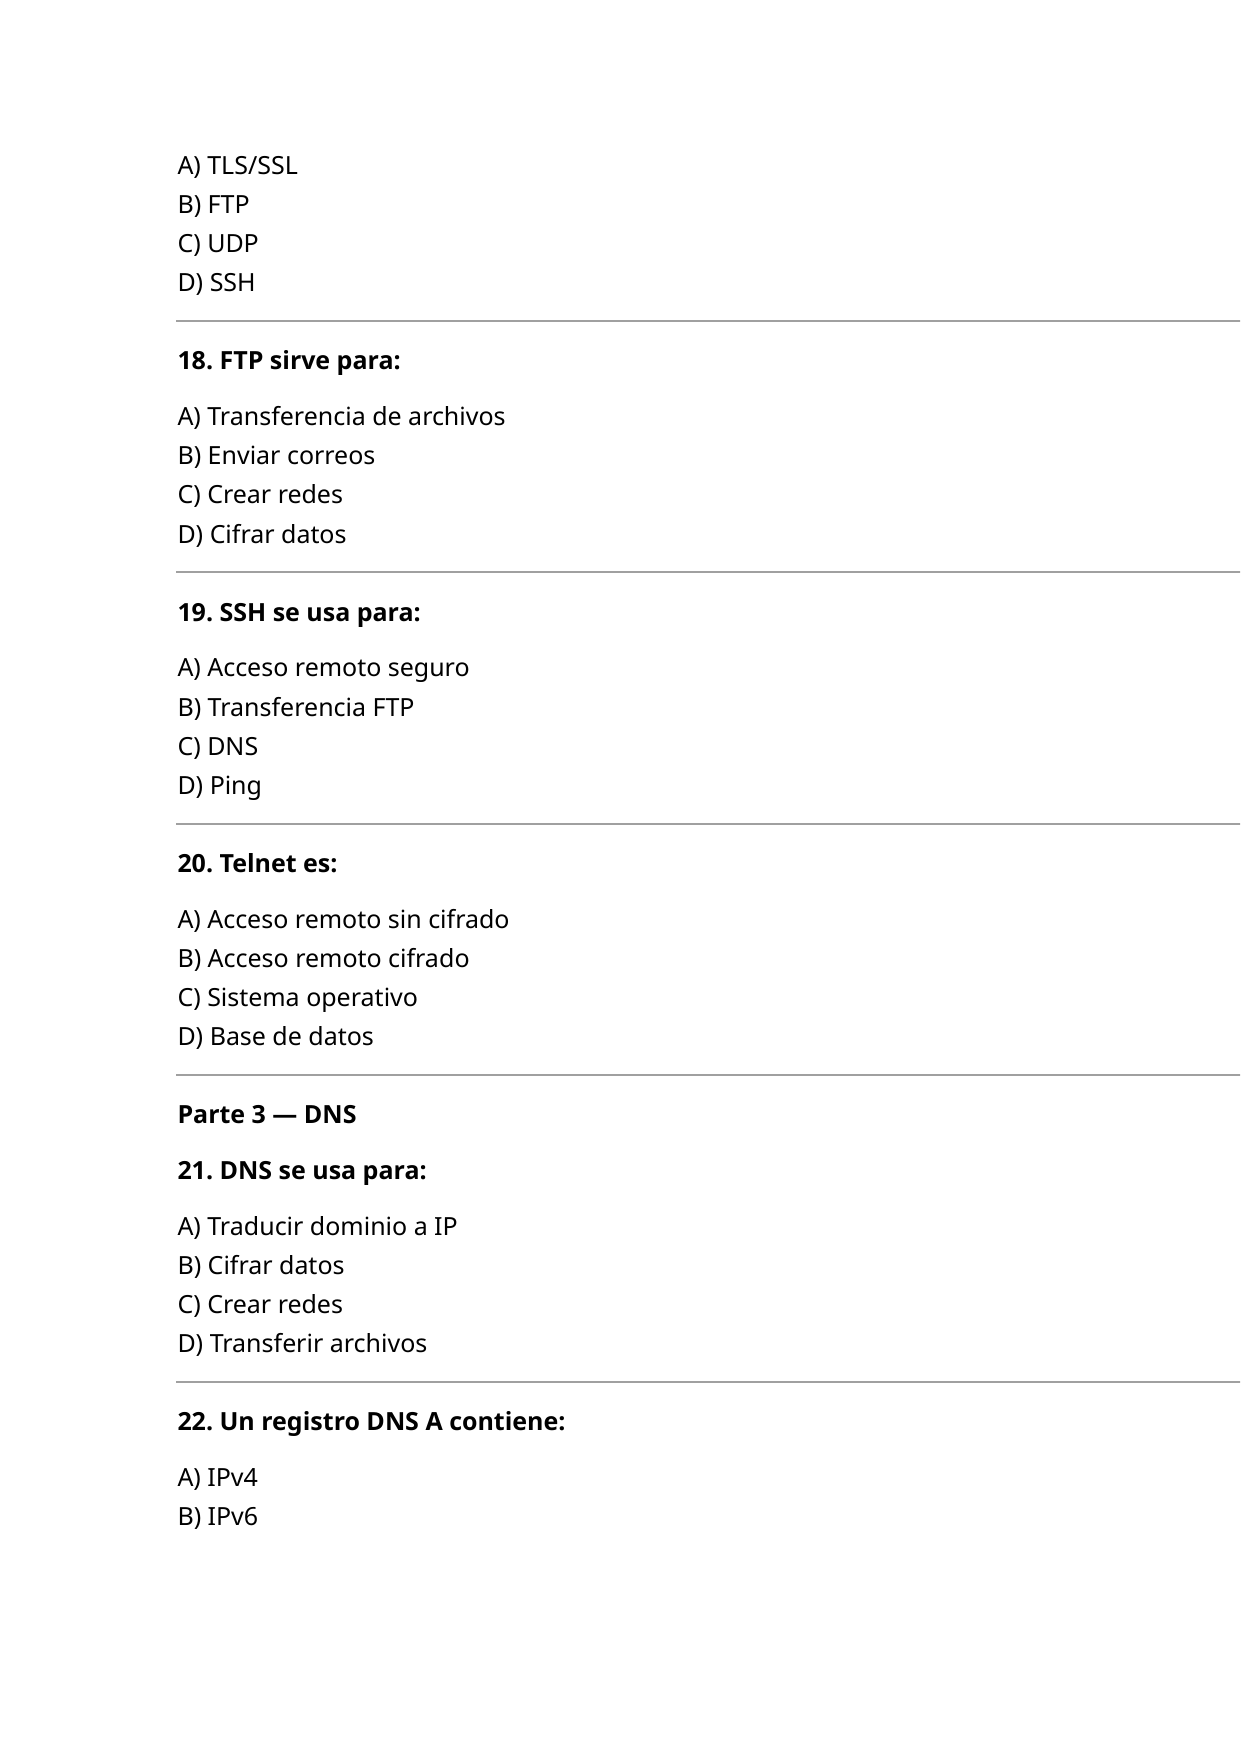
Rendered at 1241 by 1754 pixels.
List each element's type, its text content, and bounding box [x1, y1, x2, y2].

text 21. DNS se usa para: [177, 1153, 1063, 1187]
text A) IPv4 B) IPv6 [177, 1460, 1063, 1533]
text A) TLS/SSL B) FTP C) UDP D) SSH [177, 148, 1063, 299]
text A) Acceso remoto seguro B) Transferencia FTP C) DNS D) Ping [177, 650, 1063, 802]
text 18. FTP sirve para: [177, 343, 1063, 377]
text A) Transferencia de archivos B) Enviar correos C) Crear redes D) Cifrar datos [177, 399, 1063, 550]
text A) Acceso remoto sin cifrado B) Acceso remoto cifrado C) Sistema operativo D) Base de datos [177, 901, 1063, 1053]
text A) Traducir dominio a IP B) Cifrar datos C) Crear redes D) Transferir archivos [177, 1208, 1063, 1360]
text 19. SSH se usa para: [177, 594, 1063, 628]
text Parte 3 — DNS [177, 1097, 1063, 1131]
text 22. Un registro DNS A contiene: [177, 1404, 1063, 1438]
text 20. Telnet es: [177, 846, 1063, 879]
